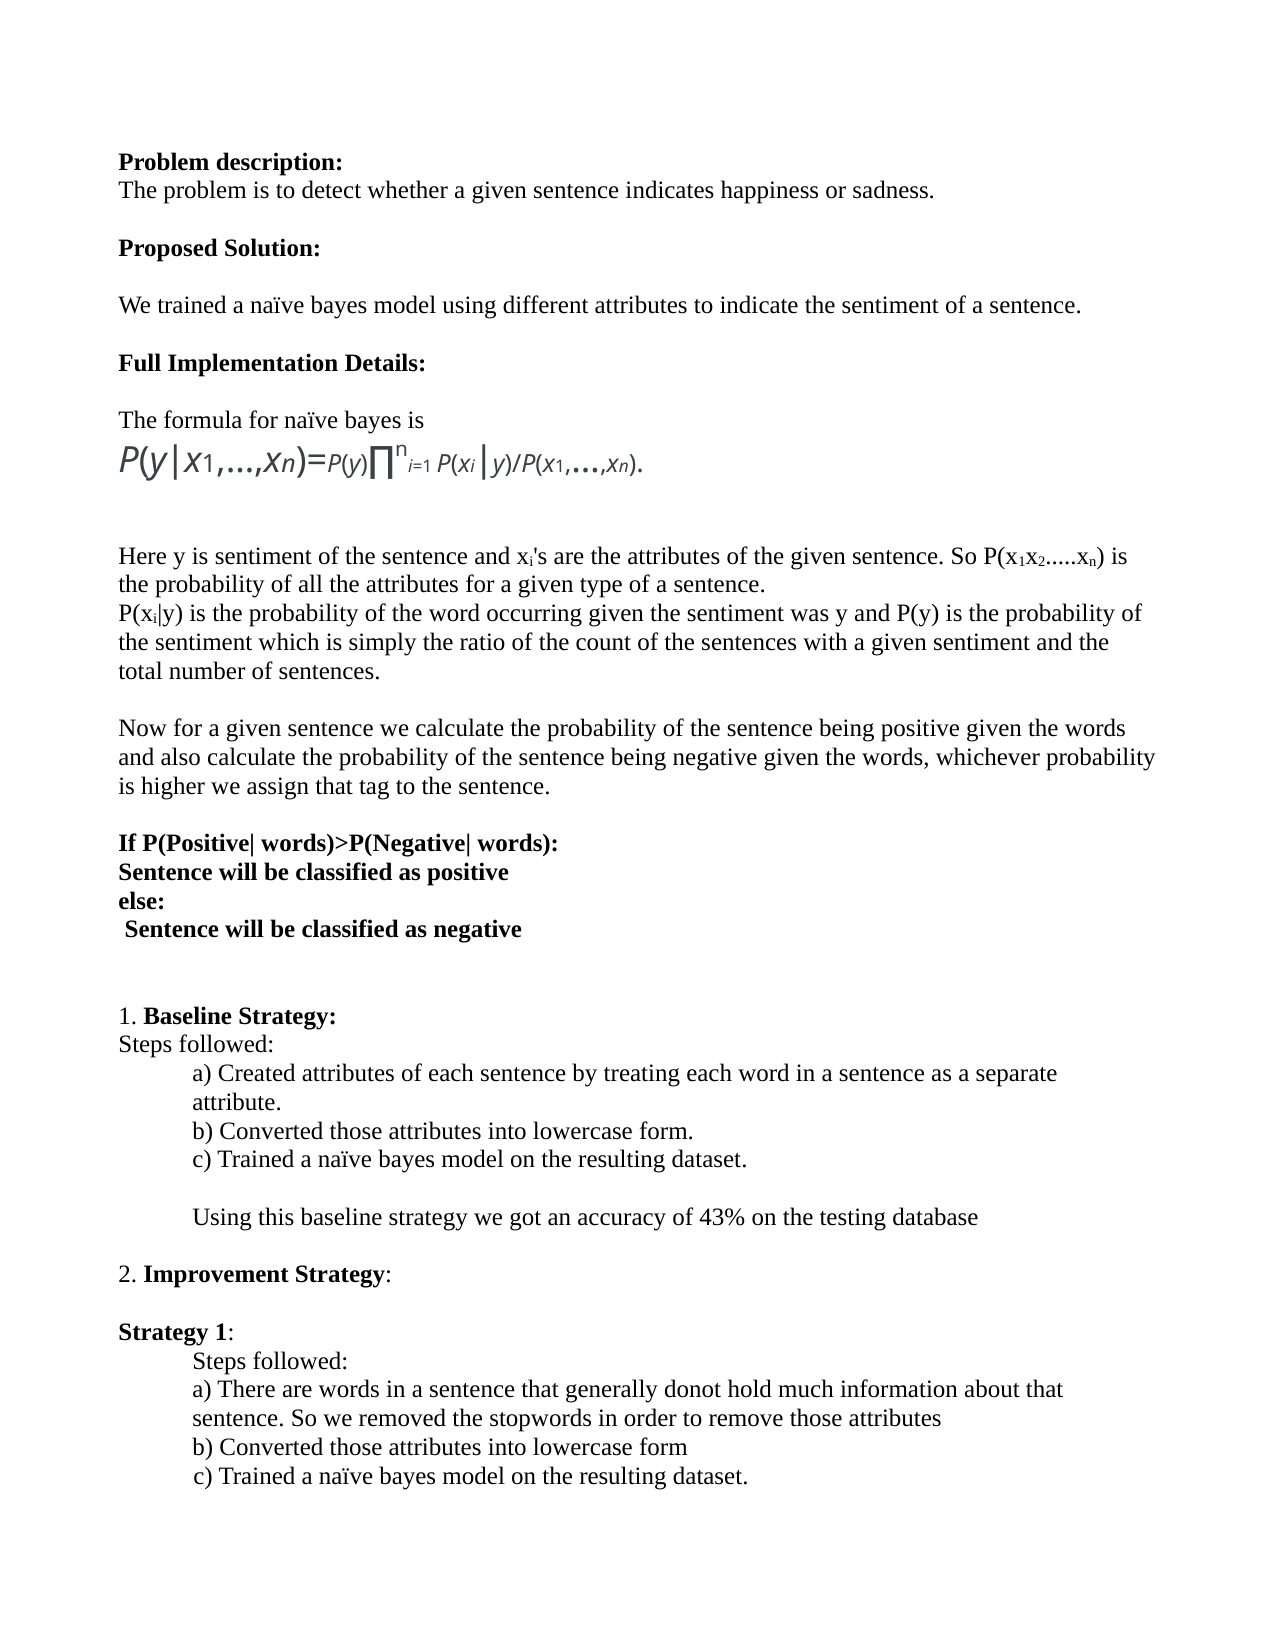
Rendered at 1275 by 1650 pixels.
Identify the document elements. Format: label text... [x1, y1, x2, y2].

text Here y is sentiment of the sentence and xi's are the attributes of the given sentence. So P(x1x2.....xn) is the probability of all the attributes for a given type of a sentence. [118, 541, 1157, 598]
text a) There are words in a sentence that generally donot hold much information about that sentence. So we removed the stopwords in order to remove those attributes [118, 1374, 1157, 1432]
text We trained a naïve bayes model using different attributes to indicate the sentiment of a sentence. [118, 291, 1157, 319]
text The problem is to detect whether a given sentence indicates happiness or sadness. [118, 176, 1157, 204]
text 1. Baseline Strategy: [118, 1001, 1157, 1029]
text Now for a given sentence we calculate the probability of the sentence being positive given the words and also calculate the probability of the sentence being negative given the words, whichever probability is higher we assign that tag to the sentence. [118, 713, 1157, 799]
text b) Converted those attributes into lowercase form. [118, 1116, 1157, 1144]
text Problem description: [118, 147, 1157, 176]
text Sentence will be classified as positive [118, 857, 1157, 886]
text 2. Improvement Strategy: [118, 1259, 1157, 1288]
text Steps followed: [118, 1029, 1157, 1058]
text Full Implementation Details: [118, 348, 1157, 377]
text c) Trained a naïve bayes model on the resulting dataset. [118, 1144, 1157, 1173]
text Steps followed: [118, 1346, 1157, 1374]
text Proposed Solution: [118, 233, 1157, 262]
text b) Converted those attributes into lowercase form [118, 1432, 1157, 1461]
text attribute. [118, 1087, 1157, 1116]
text P(xi|y) is the probability of the word occurring given the sentiment was y and P(y) is the probability of the sentiment which is simply the ratio of the count of the sentences with a given sentiment and the total number of sentences. [118, 598, 1157, 684]
text Using this baseline strategy we got an accuracy of 43% on the testing database [118, 1202, 1157, 1231]
text The formula for naïve bayes is [118, 406, 1157, 434]
text c) Trained a naïve bayes model on the resulting dataset. [118, 1461, 1157, 1489]
text Sentence will be classified as negative [118, 914, 1157, 943]
text P(y∣x1,…,xn)=P(y)∏ni=1 P(xi∣y)/P(x1,…,xn). [118, 434, 1157, 483]
text Strategy 1: [118, 1317, 1157, 1346]
text a) Created attributes of each sentence by treating each word in a sentence as a separate [118, 1058, 1157, 1087]
text If P(Positive| words)>P(Negative| words): [118, 828, 1157, 857]
text else: [118, 886, 1157, 914]
